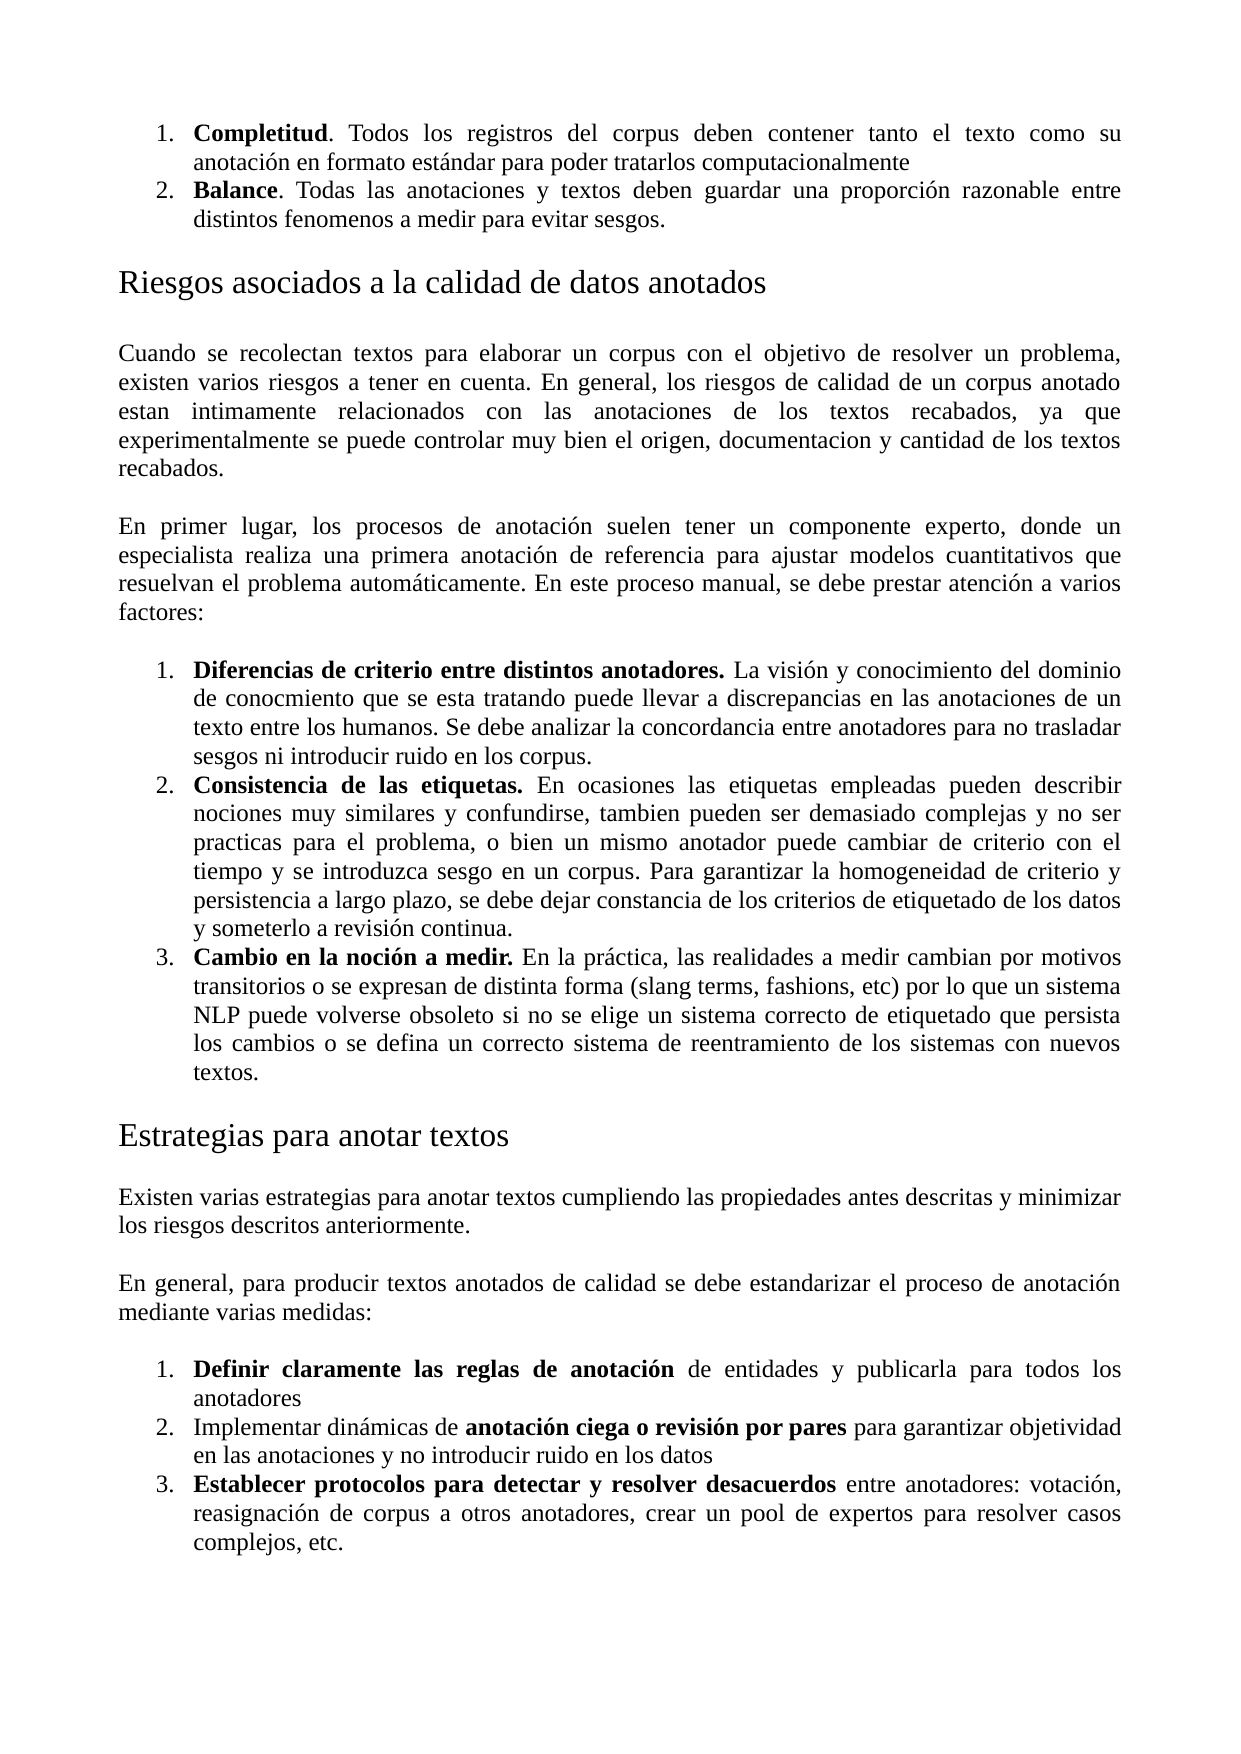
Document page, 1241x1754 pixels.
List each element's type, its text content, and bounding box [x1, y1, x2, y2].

list Balance. Todas las anotaciones y textos deben guardar una proporción razonable entre distintos fenomenos a medir para evitar sesgos. [156, 176, 1122, 233]
list Consistencia de las etiquetas. En ocasiones las etiquetas empleadas pueden describir nociones muy similares y confundirse, tambien pueden ser demasiado complejas y no ser practicas para el problema, o bien un mismo anotador puede cambiar de criterio con el tiempo y se introduzca sesgo en un corpus. Para garantizar la homogeneidad de criterio y persistencia a largo plazo, se debe dejar constancia de los criterios de etiquetado de los datos y someterlo a revisión continua. [156, 770, 1122, 942]
text Existen varias estrategias para anotar textos cumpliendo las propiedades antes descritas y minimizar los riesgos descritos anteriormente. [118, 1182, 1122, 1239]
list Implementar dinámicas de anotación ciega o revisión por pares para garantizar objetividad en las anotaciones y no introducir ruido en los datos [156, 1412, 1122, 1469]
text Cuando se recolectan textos para elaborar un corpus con el objetivo de resolver un problema, existen varios riesgos a tener en cuenta. En general, los riesgos de calidad de un corpus anotado estan intimamente relacionados con las anotaciones de los textos recabados, ya que experimentalmente se puede controlar muy bien el origen, documentacion y cantidad de los textos recabados. [118, 338, 1122, 482]
text Riesgos asociados a la calidad de datos anotados [118, 262, 1122, 300]
list Establecer protocolos para detectar y resolver desacuerdos entre anotadores: votación, reasignación de corpus a otros anotadores, crear un pool de expertos para resolver casos complejos, etc. [156, 1469, 1122, 1556]
text En general, para producir textos anotados de calidad se debe estandarizar el proceso de anotación mediante varias medidas: [118, 1268, 1122, 1326]
list Completitud. Todos los registros del corpus deben contener tanto el texto como su anotación en formato estándar para poder tratarlos computacionalmente [156, 118, 1122, 176]
list Diferencias de criterio entre distintos anotadores. La visión y conocimiento del dominio de conocmiento que se esta tratando puede llevar a discrepancias en las anotaciones de un texto entre los humanos. Se debe analizar la concordancia entre anotadores para no trasladar sesgos ni introducir ruido en los corpus. [156, 655, 1122, 770]
list Definir claramente las reglas de anotación de entidades y publicarla para todos los anotadores [156, 1354, 1122, 1412]
text Estrategias para anotar textos [118, 1115, 1122, 1153]
text En primer lugar, los procesos de anotación suelen tener un componente experto, donde un especialista realiza una primera anotación de referencia para ajustar modelos cuantitativos que resuelvan el problema automáticamente. En este proceso manual, se debe prestar atención a varios factores: [118, 511, 1122, 626]
list Cambio en la noción a medir. En la práctica, las realidades a medir cambian por motivos transitorios o se expresan de distinta forma (slang terms, fashions, etc) por lo que un sistema NLP puede volverse obsoleto si no se elige un sistema correcto de etiquetado que persista los cambios o se defina un correcto sistema de reentramiento de los sistemas con nuevos textos. [156, 942, 1122, 1086]
